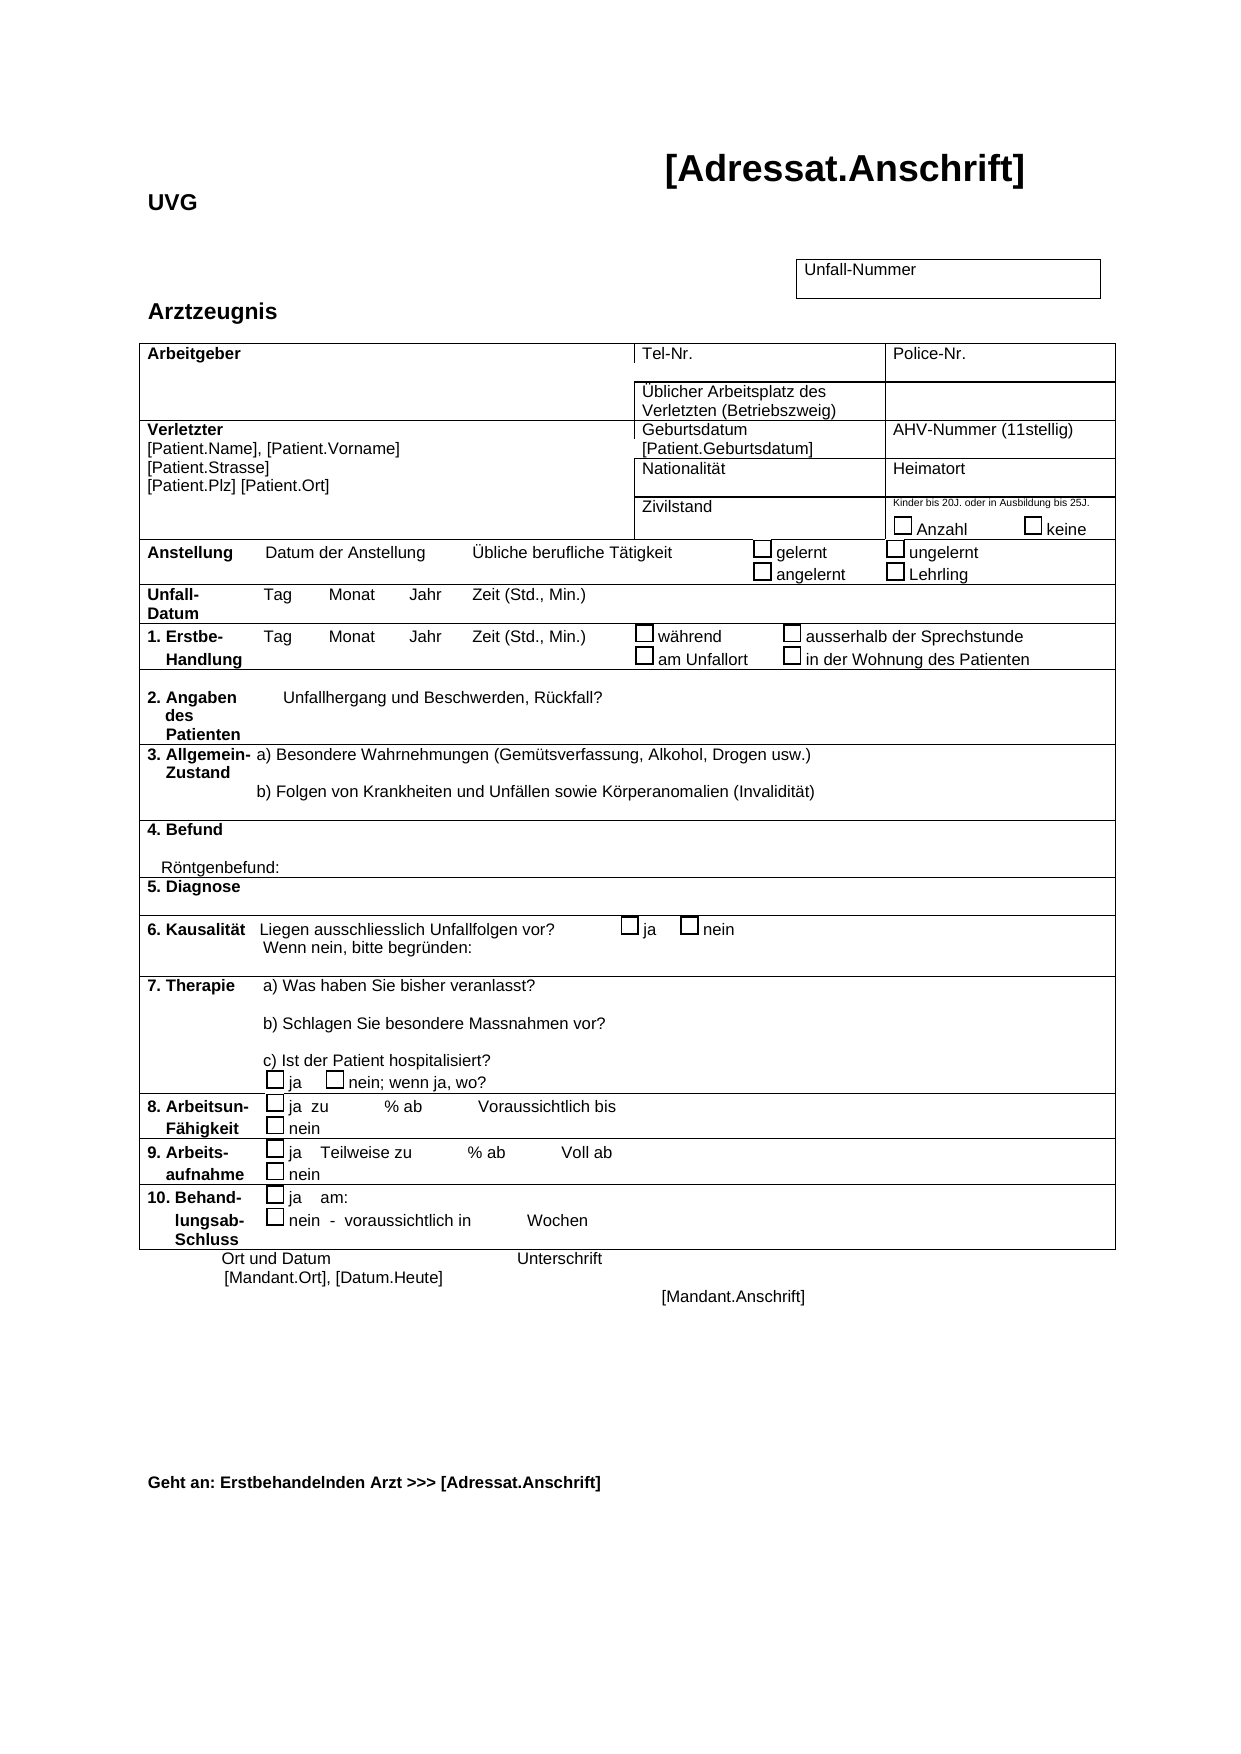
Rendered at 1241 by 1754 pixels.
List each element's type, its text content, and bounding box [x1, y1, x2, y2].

table_cell 8. Arbeitsun- ja zu % ab Voraussichtlich bis [140, 1094, 1115, 1116]
table_cell 1. Erstbe- Tag Monat Jahr Zeit (Std., Min.) während ausserhalb der Sprechstunde [140, 624, 1115, 646]
table_cell [886, 478, 1115, 496]
table_cell Anstellung Datum der Anstellung Übliche berufliche Tätigkeit gelernt ungelernt [140, 540, 1115, 562]
table_cell b) Folgen von Krankheiten und Unfällen sowie Körperanomalien (Invalidität) [140, 783, 1115, 801]
table_cell [140, 670, 1115, 688]
table_cell [140, 839, 1115, 858]
table_cell lungsab- nein - voraussichtlich in Wochen [140, 1208, 1115, 1230]
table_cell 10. Behand- ja am: [140, 1185, 1115, 1207]
table_cell 2. Angaben des Patienten [140, 688, 276, 744]
table_cell 9. Arbeits- ja Teilweise zu % ab Voll ab [140, 1139, 1115, 1162]
table_cell ja nein; wenn ja, wo? [140, 1070, 1115, 1092]
subtitle [Adressat.Anschrift] [664, 148, 1092, 189]
table_cell Fähigkeit nein [140, 1116, 1115, 1138]
table_cell [Patient.Name], [Patient.Vorname] [Patient.Strasse] [Patient.Plz] [Patient.Ort] [140, 439, 634, 538]
table_cell [140, 957, 1115, 976]
table_cell [140, 801, 1115, 820]
table_header [Patient.Geburtsdatum] [635, 439, 885, 458]
text [Mandant.Anschrift] [661, 1287, 1094, 1306]
subtitle UVG [148, 189, 1092, 215]
text Arztzeugnis [148, 299, 1092, 324]
table_cell AHV-Nummer (11stellig) [886, 421, 1115, 439]
table_cell Unfall- Tag Monat Jahr Zeit (Std., Min.) [140, 585, 1115, 604]
table_cell Kinder bis 20J. oder in Ausbildung bis 25J. [886, 498, 1115, 516]
table_cell [140, 1033, 1115, 1051]
table_cell Geburtsdatum [635, 421, 885, 439]
table_cell Schluss [140, 1230, 1115, 1248]
table_header [635, 363, 885, 381]
table_header [886, 363, 1115, 381]
table_cell Datum [140, 604, 1115, 623]
table_cell 3. Allgemein- a) Besondere Wahrnehmungen (Gemütsverfassung, Alkohol, Drogen usw.) [140, 745, 1115, 764]
table_cell Heimatort [886, 459, 1115, 478]
table_header Arbeitgeber [140, 344, 634, 363]
table_header Police-Nr. [886, 344, 1115, 363]
table_cell Nationalität [635, 459, 885, 478]
table_header Üblicher Arbeitsplatz des [635, 383, 885, 401]
table_cell Zivilstand [635, 498, 885, 516]
table_cell Wenn nein, bitte begründen: [140, 939, 1115, 957]
table_cell 4. Befund [140, 821, 1115, 839]
table_cell Zustand [140, 764, 1115, 782]
table_cell 6. Kausalität Liegen ausschliesslich Unfallfolgen vor? ja nein [140, 916, 1115, 938]
table_cell Röntgenbefund: [140, 858, 1115, 877]
table_cell Verletzten (Betriebszweig) [635, 401, 885, 420]
subtitle Geht an: Erstbehandelnden Arzt >>> [Adressat.Anschrift] [148, 1473, 1092, 1492]
text [Mandant.Ort], [Datum.Heute] [224, 1268, 1094, 1287]
table_cell Handlung am Unfallort in der Wohnung des Patienten [140, 646, 1115, 668]
table_cell [140, 995, 1115, 1014]
table_cell [797, 279, 1100, 298]
table_header [886, 439, 1115, 458]
table_cell c) Ist der Patient hospitalisiert? [140, 1051, 1115, 1070]
table_header Tel-Nr. [635, 344, 885, 363]
text Ort und Datum Unterschrift [148, 1250, 1092, 1268]
table_cell angelernt Lehrling [140, 562, 1115, 584]
table_cell [635, 478, 885, 496]
table_cell [635, 516, 885, 538]
table_cell b) Schlagen Sie besondere Massnahmen vor? [140, 1014, 1115, 1033]
table_cell Anzahl keine [886, 516, 1115, 538]
table_header Unfall-Nummer [797, 260, 1100, 279]
table_cell [140, 363, 634, 420]
table_cell Unfallhergang und Beschwerden, Rückfall? [276, 688, 1115, 744]
table_cell 7. Therapie a) Was haben Sie bisher veranlasst? [140, 977, 1115, 995]
table_cell aufnahme nein [140, 1162, 1115, 1184]
table_cell 5. Diagnose [140, 878, 1115, 896]
table_cell [886, 383, 1115, 420]
table_cell [140, 896, 1115, 915]
table_cell Verletzter [140, 421, 634, 439]
